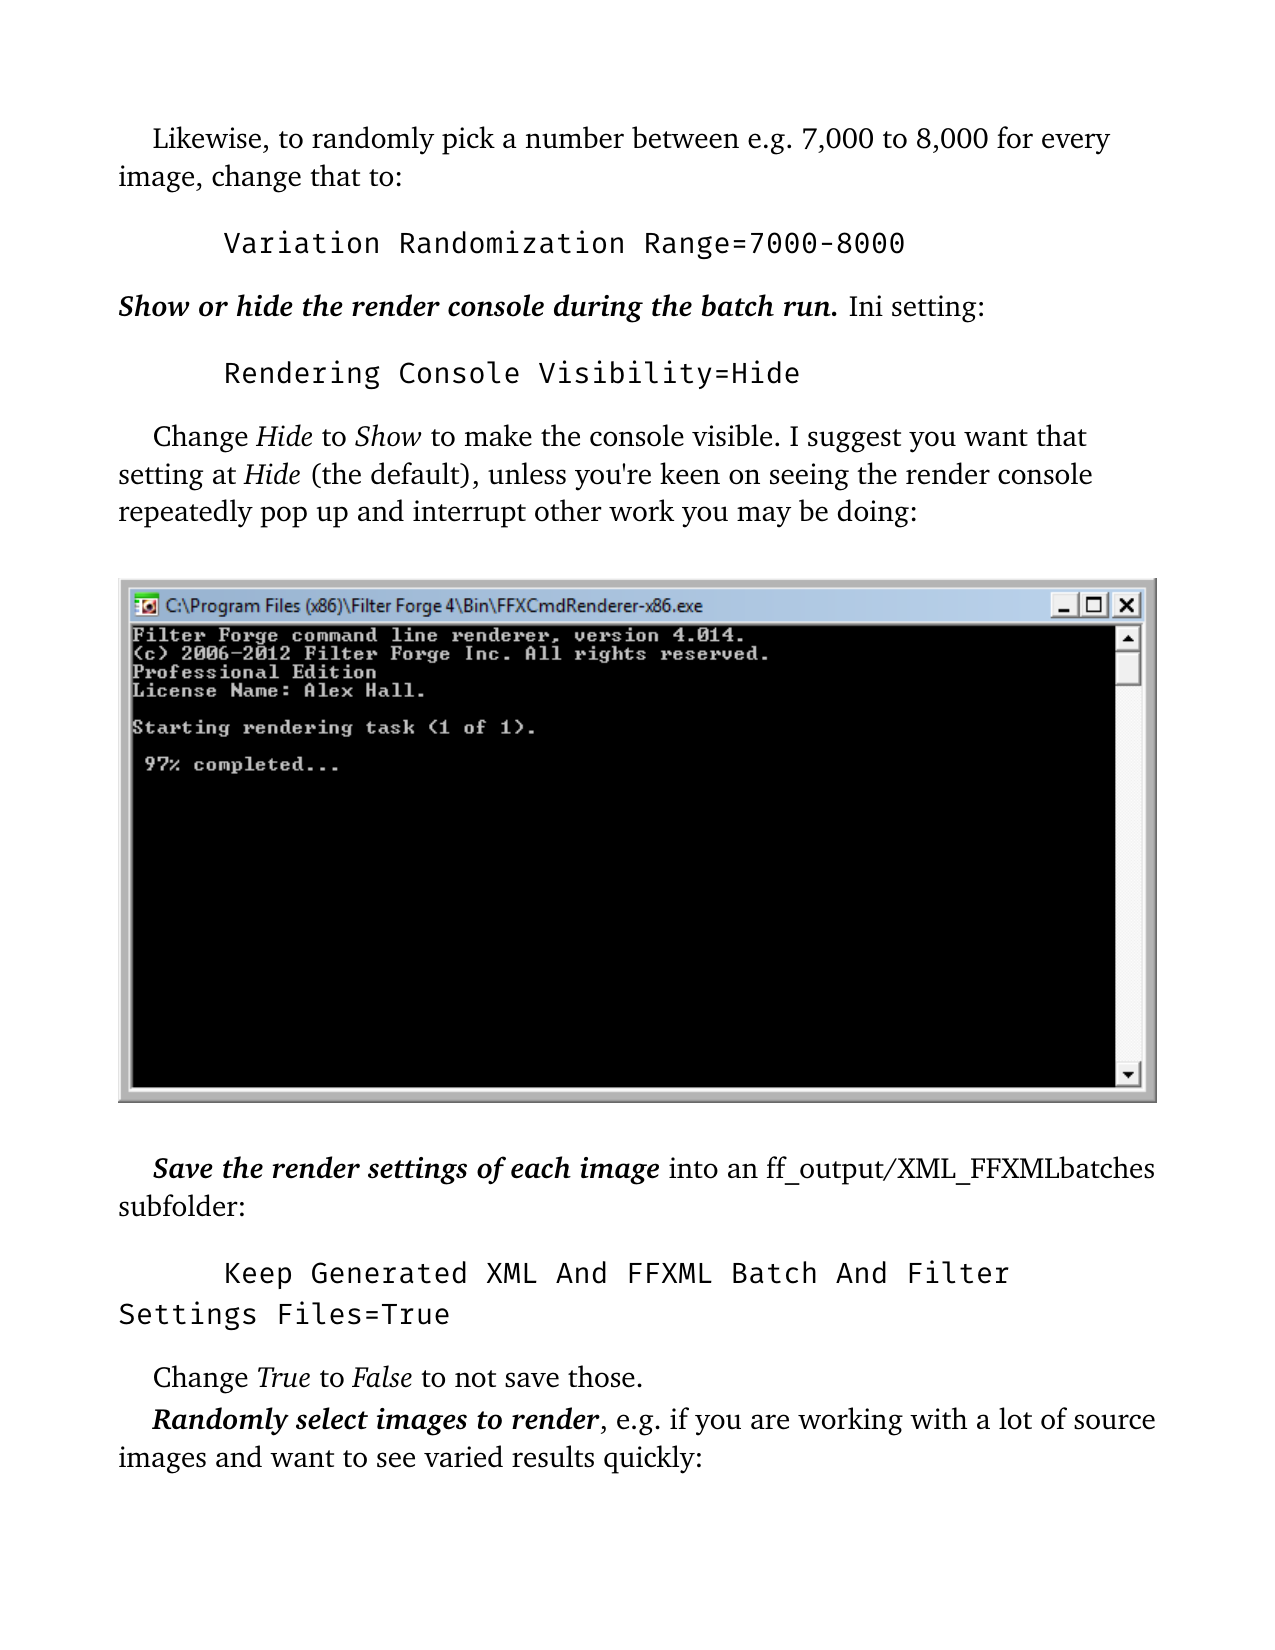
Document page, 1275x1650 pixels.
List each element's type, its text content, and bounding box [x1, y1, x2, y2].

text Keep Generated XML And FFXML Batch And Filter Settings Files=True [118, 1249, 1157, 1330]
text Likewise, to randomly pick a number between e.g. 7,000 to 8,000 for every image, change that to: [118, 118, 1157, 193]
text Change True to False to not save those. [118, 1356, 1157, 1394]
text Change Hide to Show to make the console visible. I suggest you want that setting at Hide (the default), unless you're keen on seeing the render console repeatedly pop up and interrupt other work you may be doing: [118, 415, 1157, 528]
text [118, 537, 1157, 578]
text Randomly select images to render, e.g. if you are working with a lot of source images and want to see varied results quickly: [118, 1398, 1157, 1474]
text Show or hide the render console during the batch run. Ini setting: [118, 285, 1085, 323]
text Save the render settings of each image into an ff_output/XML_FFXMLbatches subfolder: [118, 1103, 1157, 1223]
text Rendering Console Visibility=Hide [118, 348, 1157, 389]
picture [118, 578, 1157, 1103]
text Variation Randomization Range=7000-8000 [118, 219, 1157, 260]
